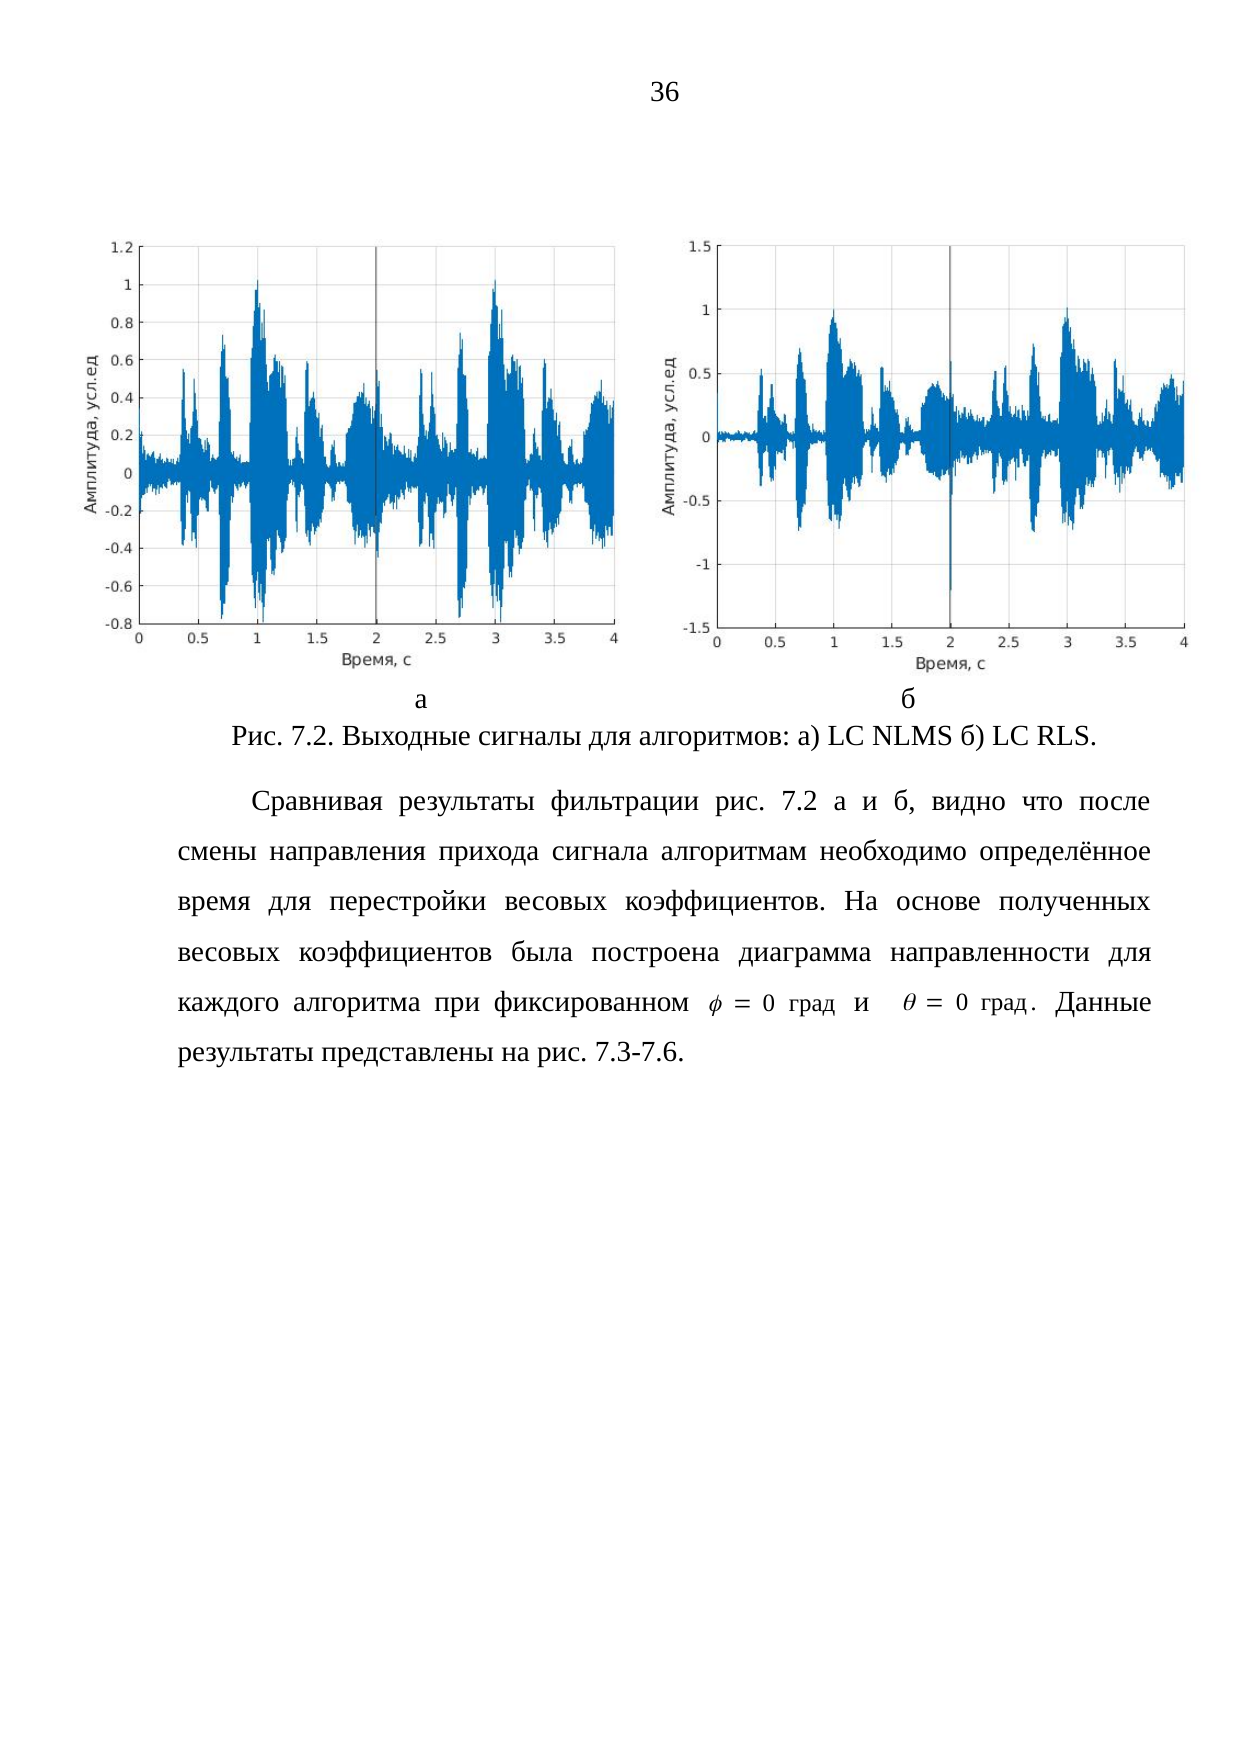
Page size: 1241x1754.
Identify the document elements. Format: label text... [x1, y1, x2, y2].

text Рис. 7.2. Выходные сигналы для алгоритмов: а) LC NLMS б) LC RLS. [177, 718, 1152, 751]
table_header а [177, 679, 664, 718]
text Сравнивая результаты фильтрации рис. 7.2 а и б, видно что после смены направления прихода сигнала алгоритмам необходимо определённое время для перестройки весовых коэффициентов. На основе полученных весовых коэффициентов была построена диаграмма направленности для каждого алгоритма при фиксированноми Данные результаты представлены на рис. 7.3-7.6. [177, 783, 1152, 1068]
picture [59, 211, 1240, 679]
table_header б [664, 679, 1152, 718]
